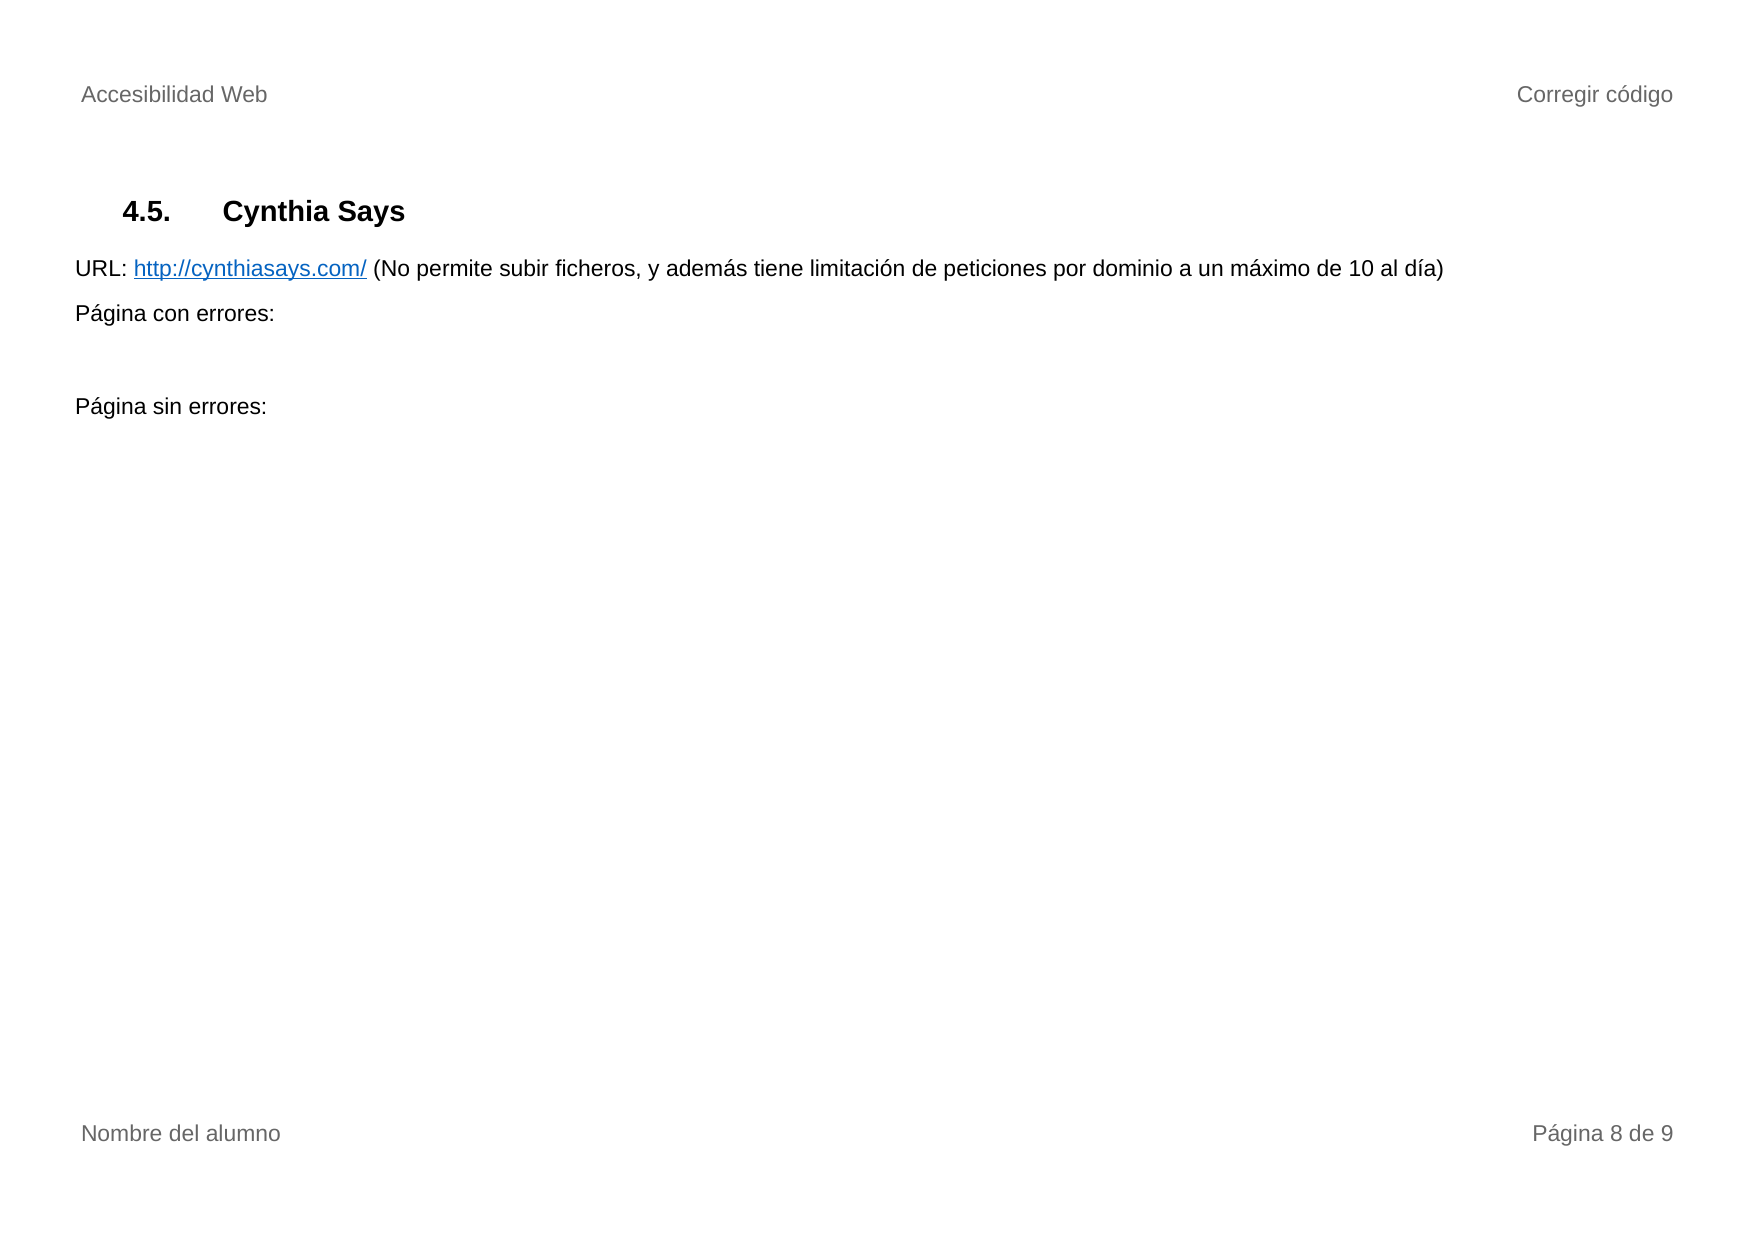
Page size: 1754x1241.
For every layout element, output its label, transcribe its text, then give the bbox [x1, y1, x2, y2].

text URL: http://cynthiasays.com/ (No permite subir ficheros, y además tiene limitación de peticiones por dominio a un máximo de 10 al día) [75, 255, 1679, 282]
text Página sin errores: [75, 393, 1679, 419]
subtitle Cynthia Says [122, 194, 1679, 228]
text Página con errores: [75, 300, 1679, 327]
